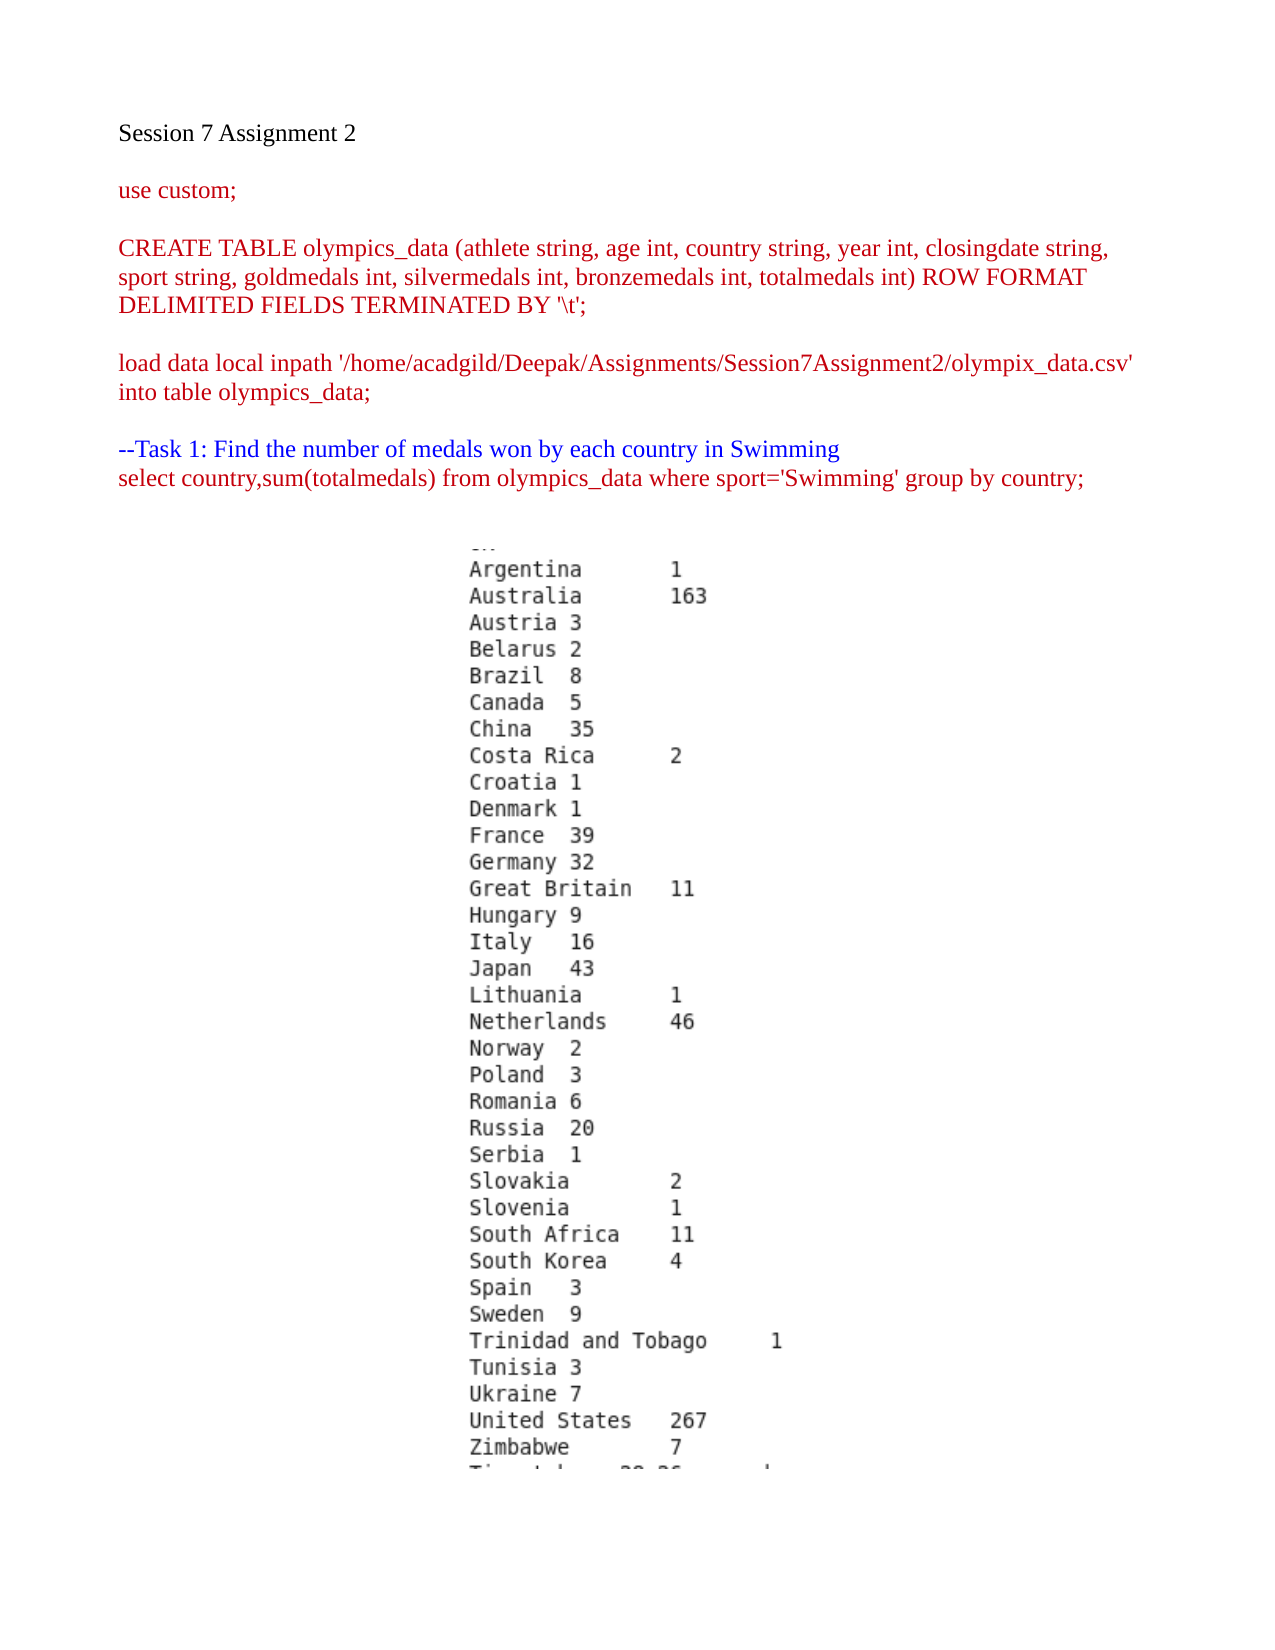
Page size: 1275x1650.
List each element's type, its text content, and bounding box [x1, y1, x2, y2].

text select country,sum(totalmedals) from olympics_data where sport='Swimming' group by country; [118, 463, 1157, 492]
text --Task 1: Find the number of medals won by each country in Swimming [118, 434, 1157, 463]
text load data local inpath '/home/acadgild/Deepak/Assignments/Session7Assignment2/olympix_data.csv' into table olympics_data; [118, 348, 1157, 406]
text use custom; [118, 176, 1157, 204]
picture [468, 549, 808, 1469]
text CREATE TABLE olympics_data (athlete string, age int, country string, year int, closingdate string, sport string, goldmedals int, silvermedals int, bronzemedals int, totalmedals int) ROW FORMAT DELIMITED FIELDS TERMINATED BY '\t'; [118, 233, 1157, 319]
text Session 7 Assignment 2 [118, 118, 1157, 147]
